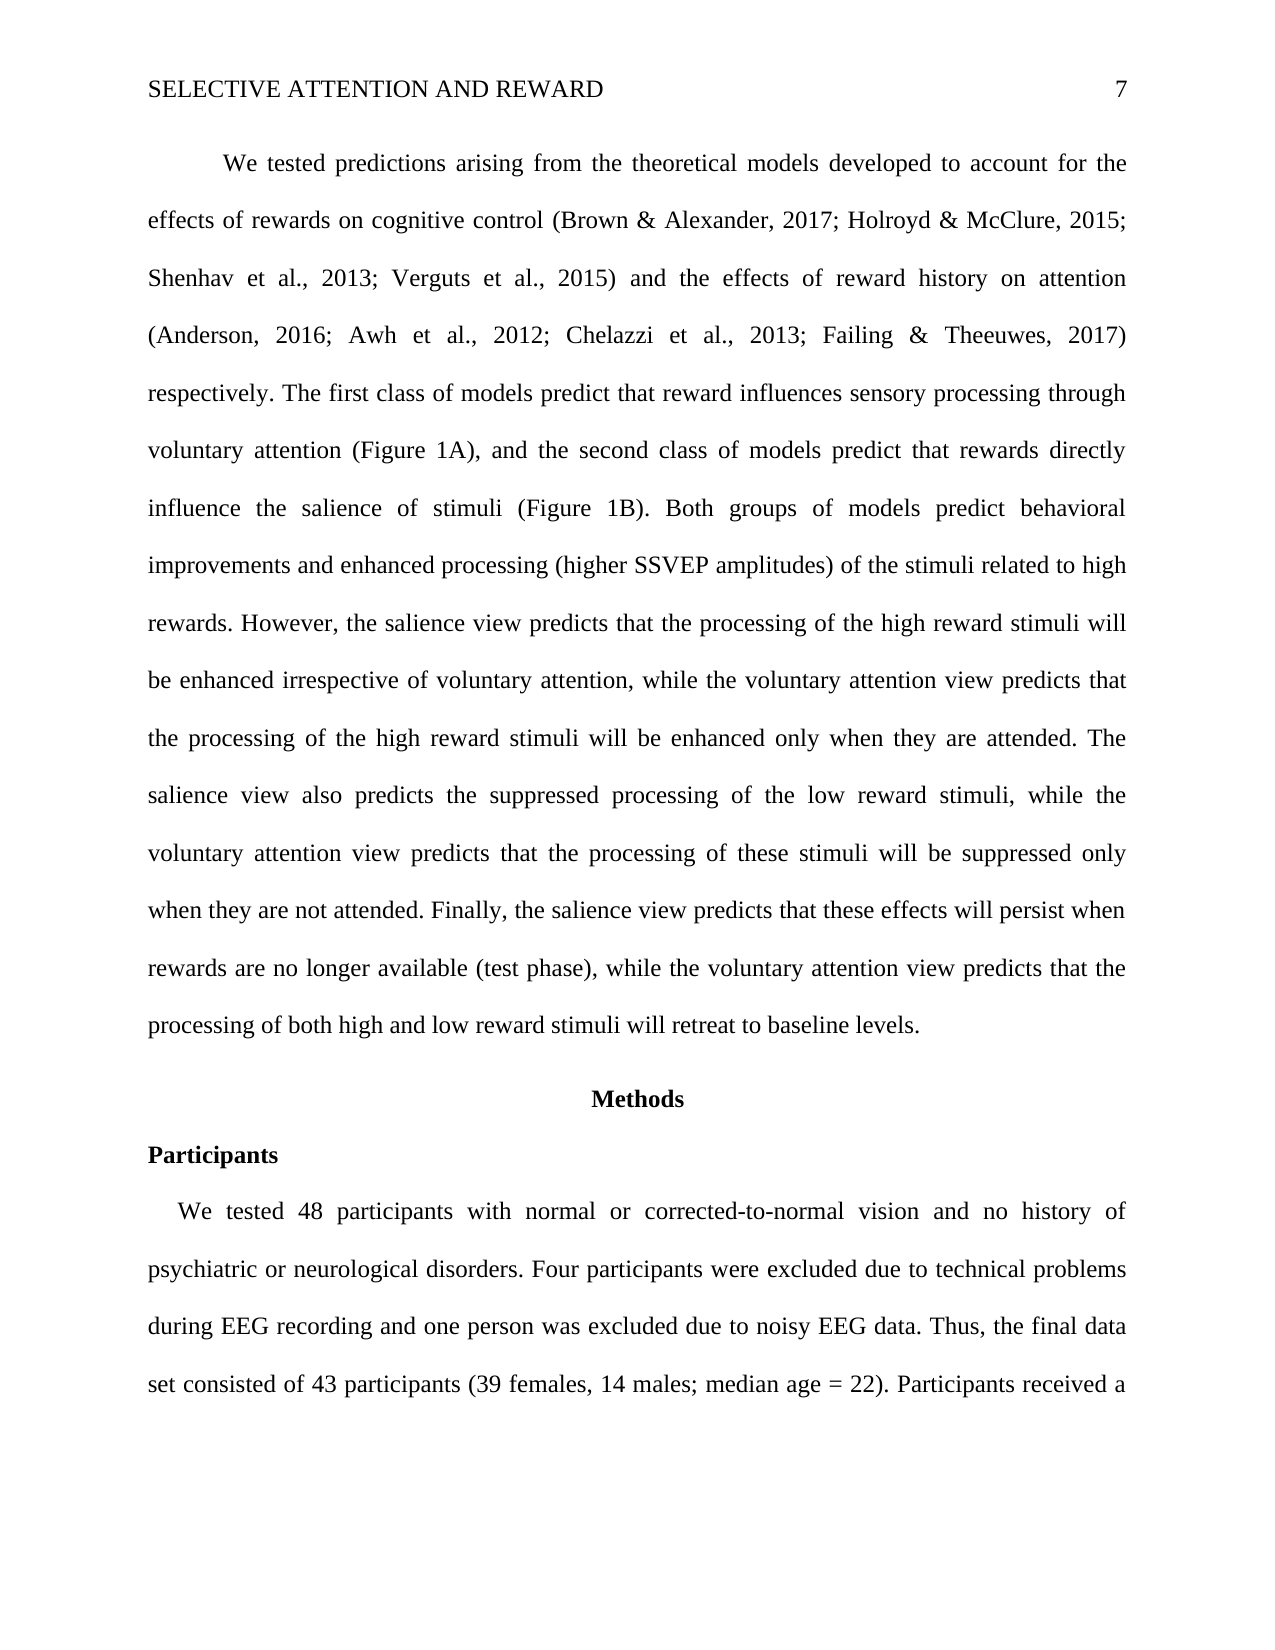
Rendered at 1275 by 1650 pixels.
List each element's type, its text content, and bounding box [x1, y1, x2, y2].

subtitle Participants [148, 1140, 1127, 1169]
text We tested predictions arising from the theoretical models developed to account for the effects of rewards on cognitive control (Brown & Alexander, 2017; Holroyd & McClure, 2015; Shenhav et al., 2013; Verguts et al., 2015) and the effects of reward history on attention (Anderson, 2016; Awh et al., 2012; Chelazzi et al., 2013; Failing & Theeuwes, 2017) respectively. The first class of models predict that reward influences sensory processing through voluntary attention (Figure 1A), and the second class of models predict that rewards directly influence the salience of stimuli (Figure 1B). Both groups of models predict behavioral improvements and enhanced processing (higher SSVEP amplitudes) of the stimuli related to high rewards. However, the salience view predicts that the processing of the high reward stimuli will be enhanced irrespective of voluntary attention, while the voluntary attention view predicts that the processing of the high reward stimuli will be enhanced only when they are attended. The salience view also predicts the suppressed processing of the low reward stimuli, while the voluntary attention view predicts that the processing of these stimuli will be suppressed only when they are not attended. Finally, the salience view predicts that these effects will persist when rewards are no longer available (test phase), while the voluntary attention view predicts that the processing of both high and low reward stimuli will retreat to baseline levels. [148, 148, 1127, 1039]
subtitle Methods [148, 1084, 1127, 1113]
text We tested 48 participants with normal or corrected-to-normal vision and no history of psychiatric or neurological disorders. Four participants were excluded due to technical problems during EEG recording and one person was excluded due to noisy EEG data. Thus, the final data set consisted of 43 participants (39 females, 14 males; median age = 22). Participants received a [148, 1196, 1127, 1398]
